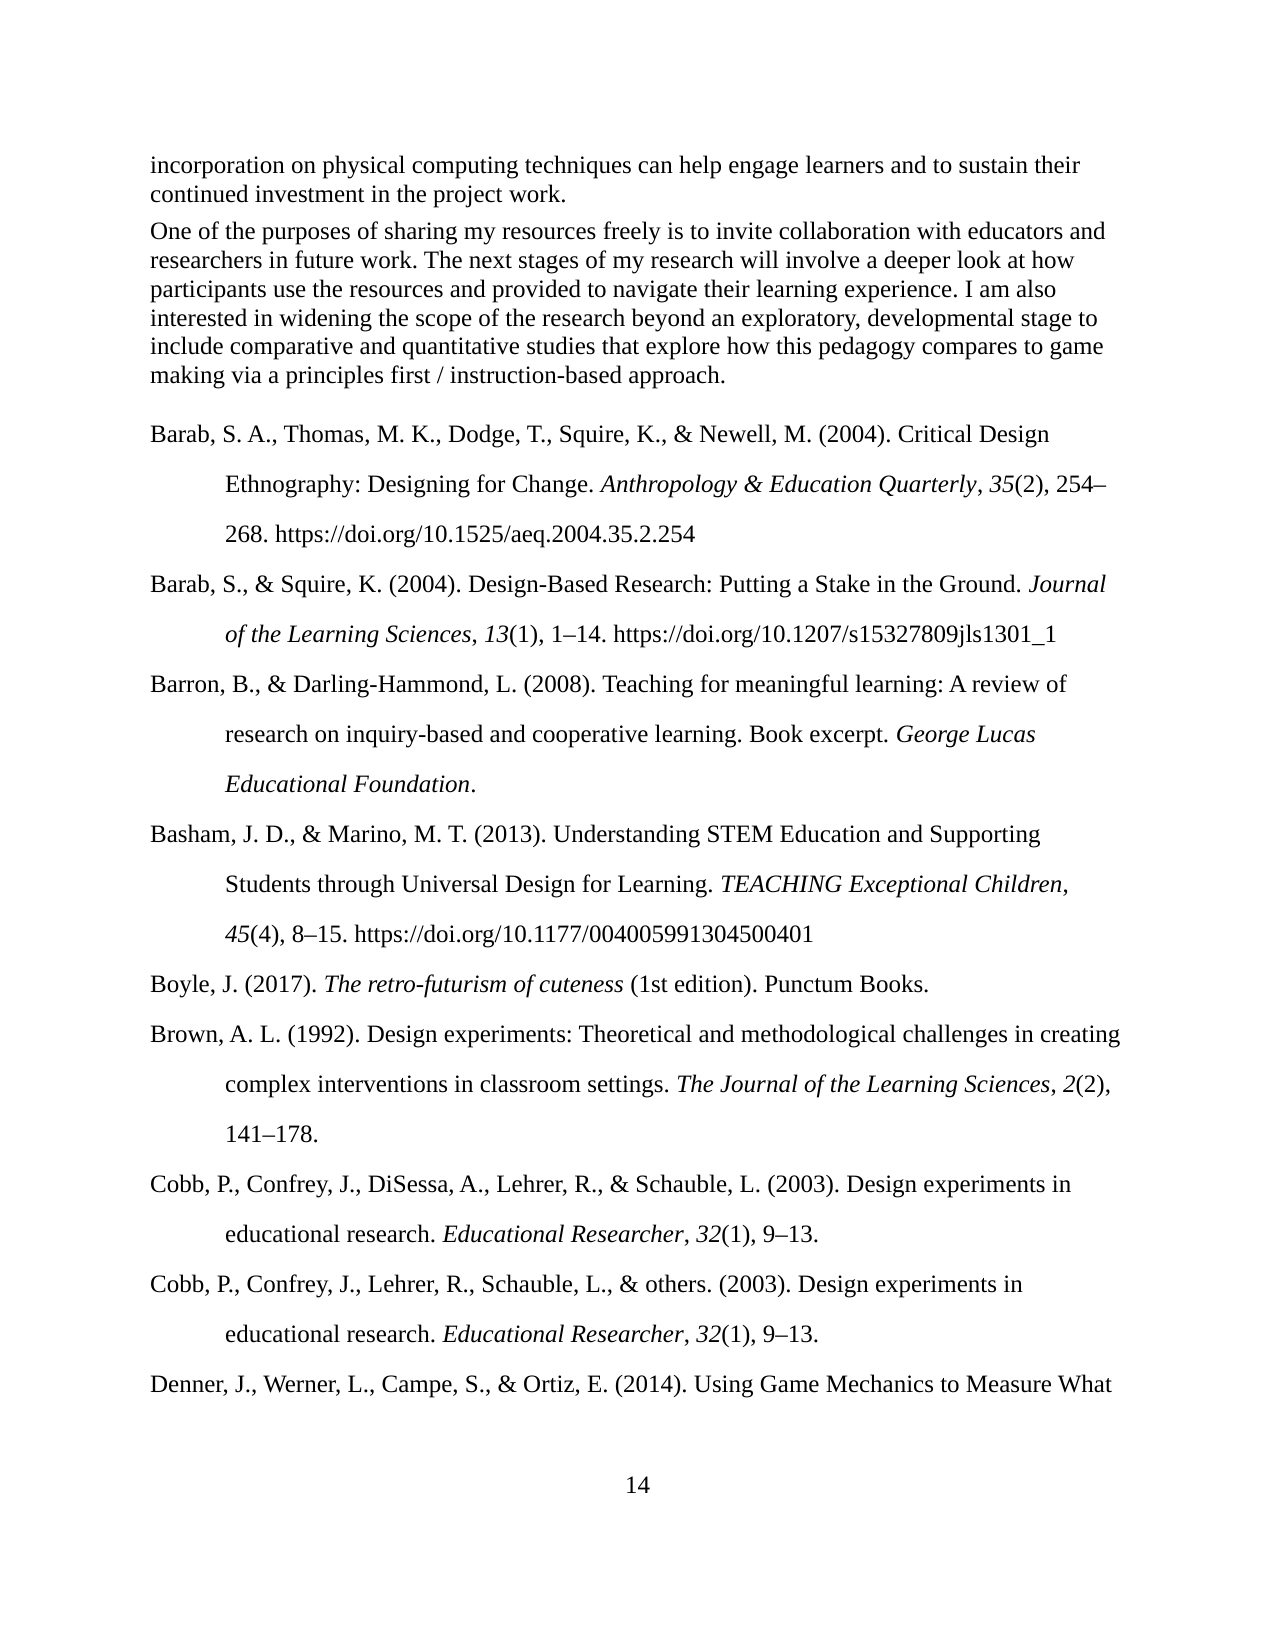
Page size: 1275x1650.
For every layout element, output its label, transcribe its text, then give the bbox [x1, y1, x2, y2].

text One of the purposes of sharing my resources freely is to invite collaboration with educators and researchers in future work. The next stages of my research will involve a deeper look at how participants use the resources and provided to navigate their learning experience. I am also interested in widening the scope of the research beyond an exploratory, developmental stage to include comparative and quantitative studies that explore how this pedagogy compares to game making via a principles first / instruction-based approach. [150, 216, 1125, 389]
text Denner, J., Werner, L., Campe, S., & Ortiz, E. (2014). Using Game Mechanics to Measure What [150, 1348, 1125, 1398]
text Brown, A. L. (1992). Design experiments: Theoretical and methodological challenges in creating complex interventions in classroom settings. The Journal of the Learning Sciences, 2(2), 141–178. [150, 998, 1125, 1148]
text Boyle, J. (2017). The retro-futurism of cuteness (1st edition). Punctum Books. [150, 948, 1125, 998]
text Barron, B., & Darling-Hammond, L. (2008). Teaching for meaningful learning: A review of research on inquiry-based and cooperative learning. Book excerpt. George Lucas Educational Foundation. [150, 648, 1125, 798]
text incorporation on physical computing techniques can help engage learners and to sustain their continued investment in the project work. [150, 150, 1125, 207]
text Cobb, P., Confrey, J., DiSessa, A., Lehrer, R., & Schauble, L. (2003). Design experiments in educational research. Educational Researcher, 32(1), 9–13. [150, 1148, 1125, 1248]
text Barab, S., & Squire, K. (2004). Design-Based Research: Putting a Stake in the Ground. Journal of the Learning Sciences, 13(1), 1–14. https://doi.org/10.1207/s15327809jls1301_1 [150, 548, 1125, 648]
text Cobb, P., Confrey, J., Lehrer, R., Schauble, L., & others. (2003). Design experiments in educational research. Educational Researcher, 32(1), 9–13. [150, 1248, 1125, 1348]
text Barab, S. A., Thomas, M. K., Dodge, T., Squire, K., & Newell, M. (2004). Critical Design Ethnography: Designing for Change. Anthropology & Education Quarterly, 35(2), 254–268. https://doi.org/10.1525/aeq.2004.35.2.254 [150, 398, 1125, 548]
text Basham, J. D., & Marino, M. T. (2013). Understanding STEM Education and Supporting Students through Universal Design for Learning. TEACHING Exceptional Children, 45(4), 8–15. https://doi.org/10.1177/004005991304500401 [150, 798, 1125, 948]
